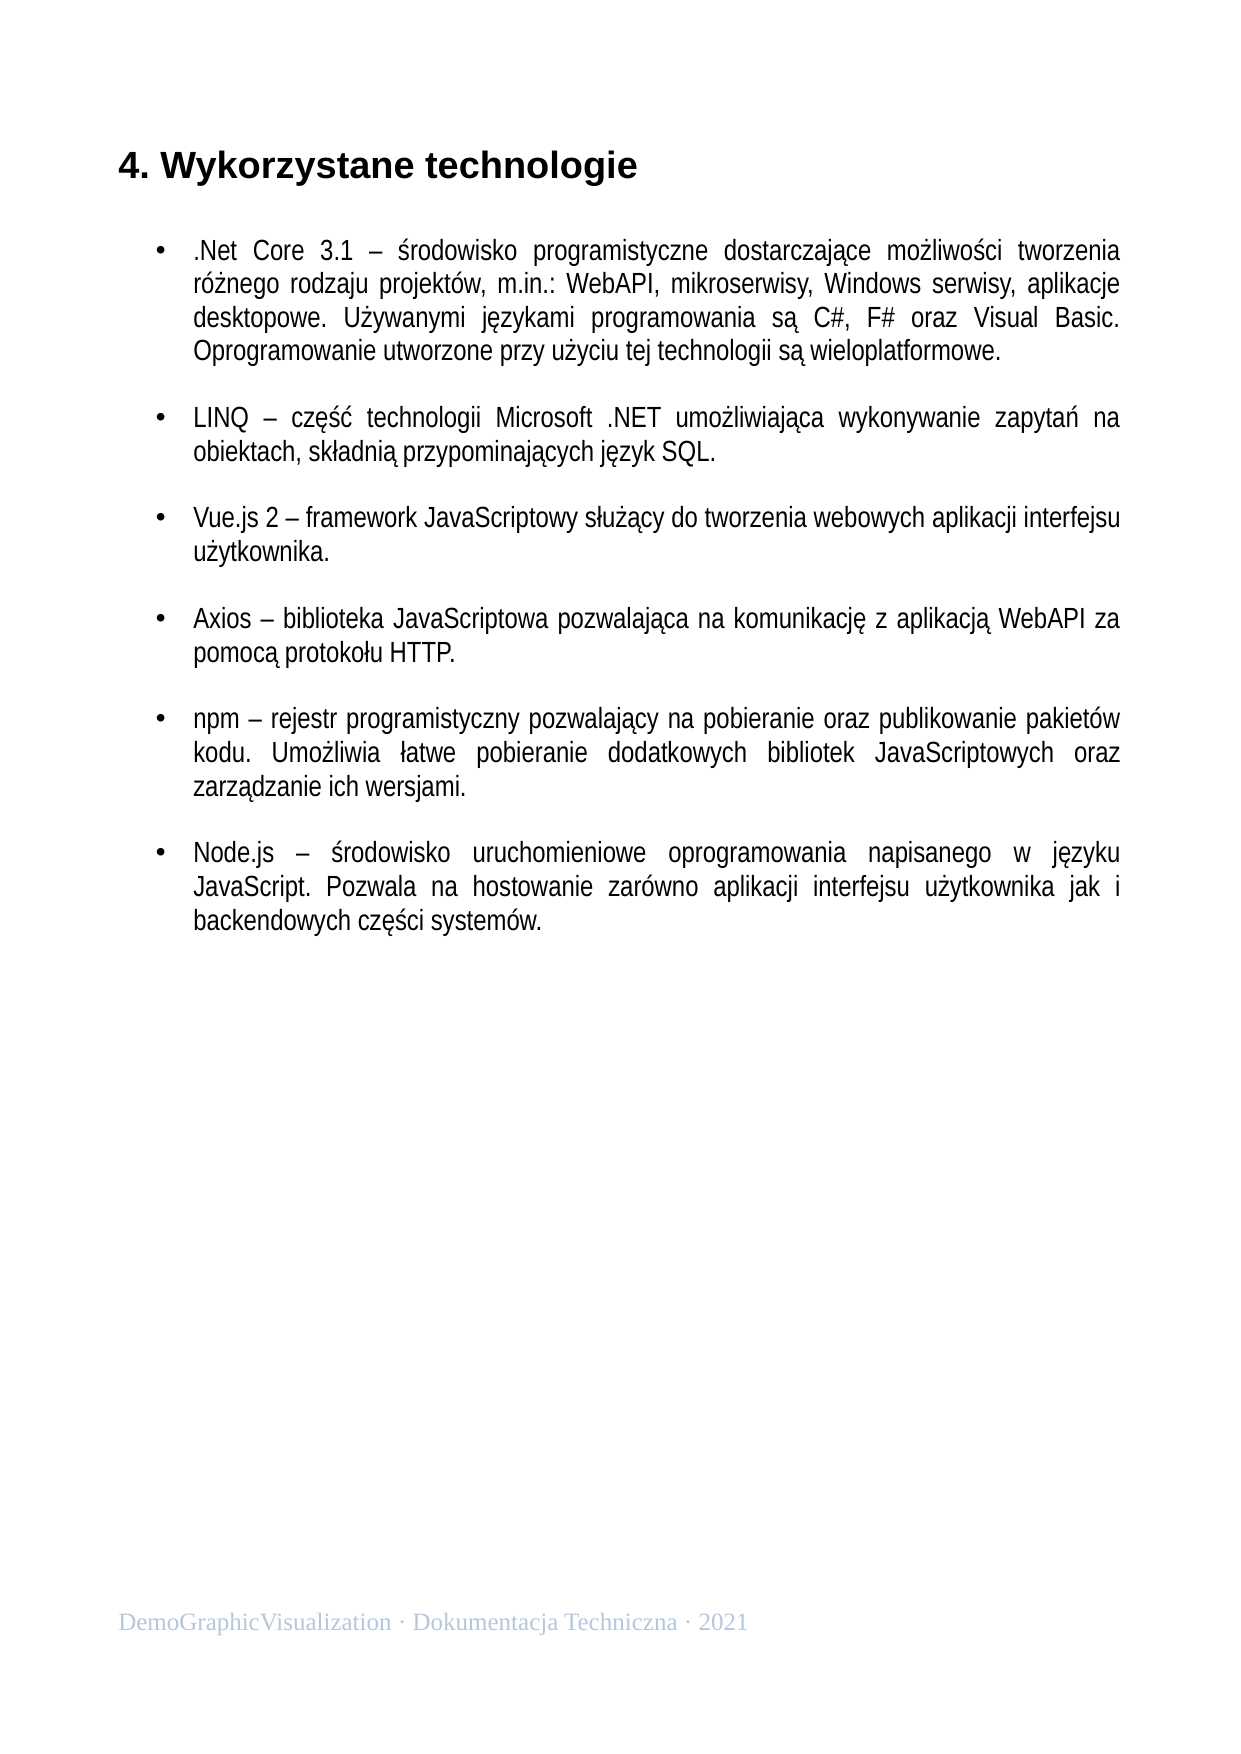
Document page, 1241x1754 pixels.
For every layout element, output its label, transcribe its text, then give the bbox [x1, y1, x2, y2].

list LINQ – część technologii Microsoft .NET umożliwiająca wykonywanie zapytań na obiektach, składnią przypominających język SQL. [156, 400, 1122, 467]
list Vue.js 2 – framework JavaScriptowy służący do tworzenia webowych aplikacji interfejsu użytkownika. [156, 501, 1122, 568]
list .Net Core 3.1 – środowisko programistyczne dostarczające możliwości tworzenia różnego rodzaju projektów, m.in.: WebAPI, mikroserwisy, Windows serwisy, aplikacje desktopowe. Używanymi językami programowania są C#, F# oraz Visual Basic. Oprogramowanie utworzone przy użyciu tej technologii są wieloplatformowe. [156, 233, 1122, 367]
list npm – rejestr programistyczny pozwalający na pobieranie oraz publikowanie pakietów kodu. Umożliwia łatwe pobieranie dodatkowych bibliotek JavaScriptowych oraz zarządzanie ich wersjami. [156, 702, 1122, 802]
subtitle 4. Wykorzystane technologie [118, 143, 1122, 187]
list Node.js – środowisko uruchomieniowe oprogramowania napisanego w języku JavaScript. Pozwala na hostowanie zarówno aplikacji interfejsu użytkownika jak i backendowych części systemów. [156, 836, 1122, 936]
list Axios – biblioteka JavaScriptowa pozwalająca na komunikację z aplikacją WebAPI za pomocą protokołu HTTP. [156, 601, 1122, 668]
